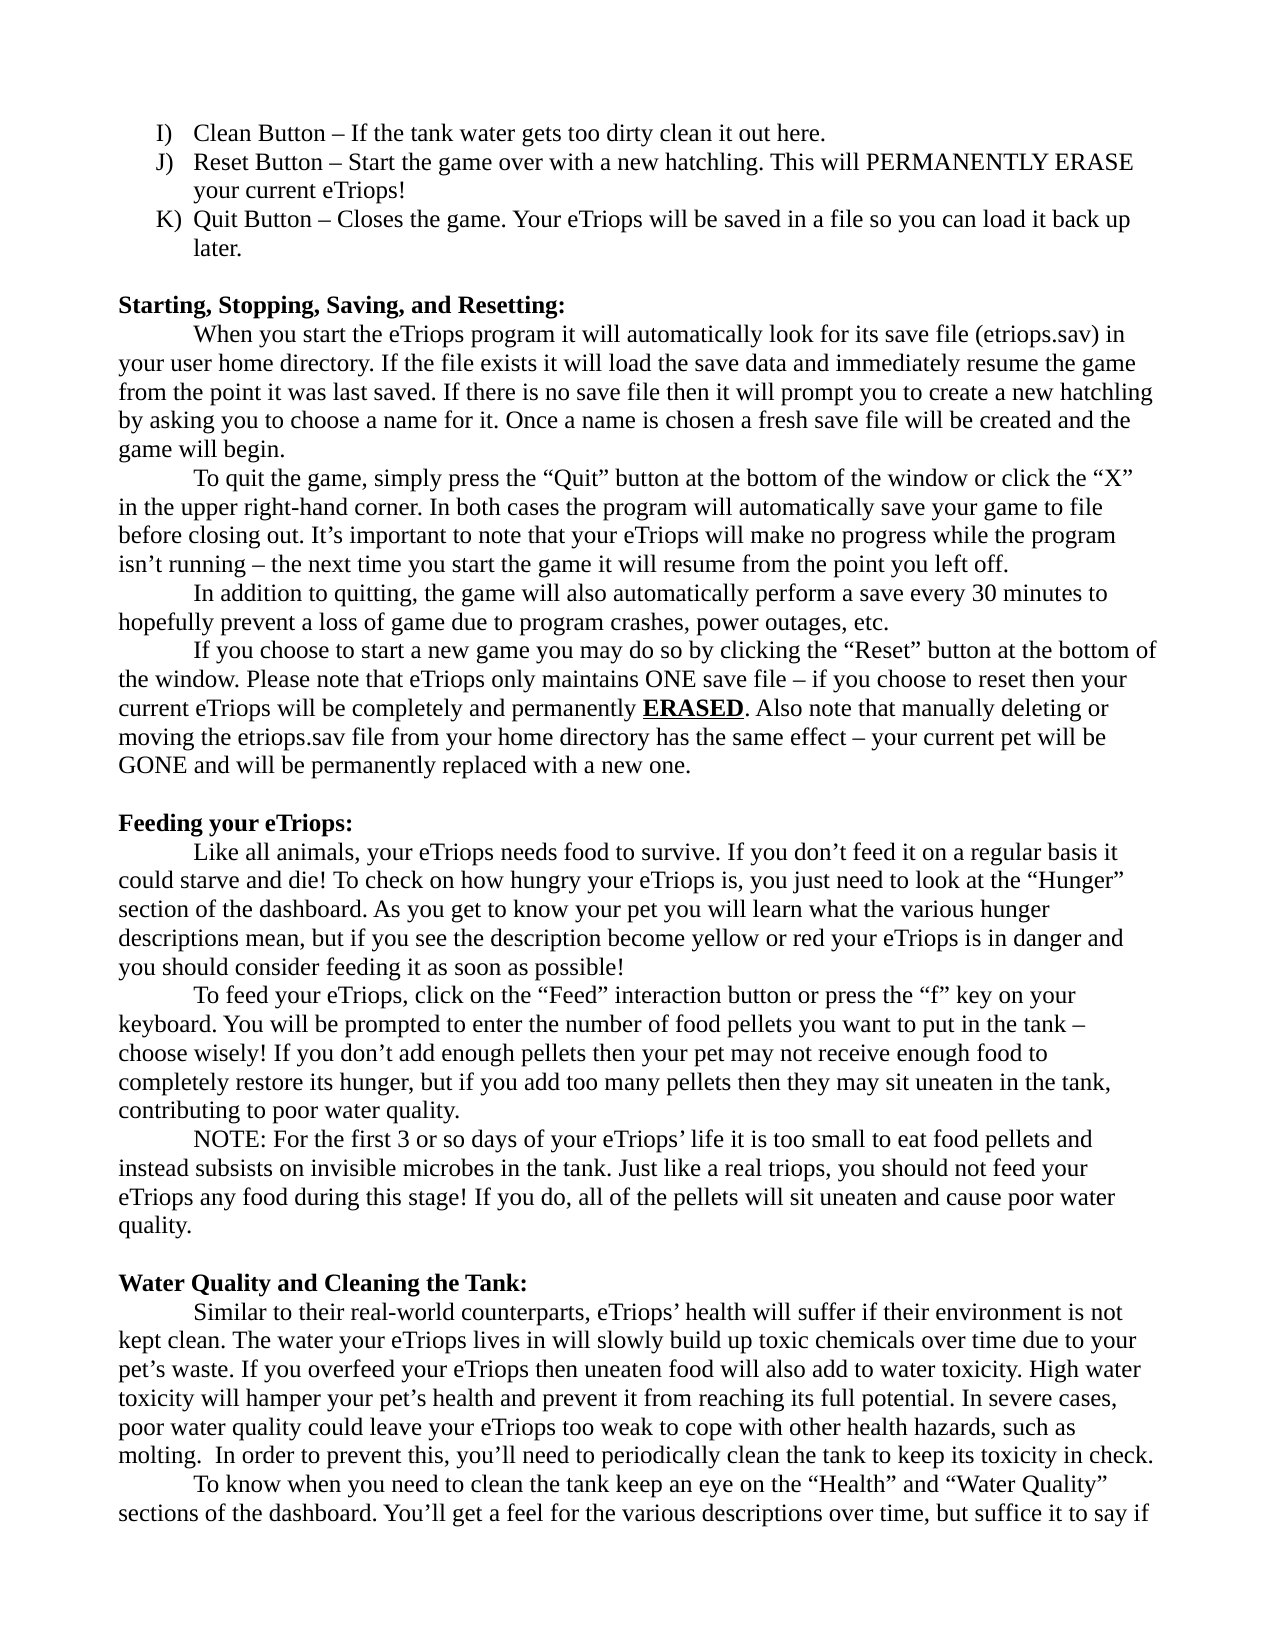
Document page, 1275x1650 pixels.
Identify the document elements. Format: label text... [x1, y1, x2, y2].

text NOTE: For the first 3 or so days of your eTriops’ life it is too small to eat food pellets and instead subsists on invisible microbes in the tank. Just like a real triops, you should not feed your eTriops any food during this stage! If you do, all of the pellets will sit uneaten and cause poor water quality. [118, 1124, 1157, 1239]
text Like all animals, your eTriops needs food to survive. If you don’t feed it on a regular basis it could starve and die! To check on how hungry your eTriops is, you just need to look at the “Hunger” section of the dashboard. As you get to know your pet you will learn what the various hunger descriptions mean, but if you see the description become yellow or red your eTriops is in danger and you should consider feeding it as soon as possible! [118, 837, 1157, 981]
list Quit Button – Closes the game. Your eTriops will be saved in a file so you can load it back up later. [156, 204, 1157, 262]
list Clean Button – If the tank water gets too dirty clean it out here. [156, 118, 1157, 147]
text In addition to quitting, the game will also automatically perform a save every 30 minutes to hopefully prevent a loss of game due to program crashes, power outages, etc. [118, 578, 1157, 636]
text Similar to their real-world counterparts, eTriops’ health will suffer if their environment is not kept clean. The water your eTriops lives in will slowly build up toxic chemicals over time due to your pet’s waste. If you overfeed your eTriops then uneaten food will also add to water toxicity. High water toxicity will hamper your pet’s health and prevent it from reaching its full potential. In severe cases, poor water quality could leave your eTriops too weak to cope with other health hazards, such as molting. In order to prevent this, you’ll need to periodically clean the tank to keep its toxicity in check. [118, 1297, 1157, 1469]
text To feed your eTriops, click on the “Feed” interaction button or press the “f” key on your keyboard. You will be prompted to enter the number of food pellets you want to put in the tank – choose wisely! If you don’t add enough pellets then your pet may not receive enough food to completely restore its hunger, but if you add too many pellets then they may sit uneaten in the tank, contributing to poor water quality. [118, 981, 1157, 1124]
text Feeding your eTriops: [118, 808, 1157, 837]
text To know when you need to clean the tank keep an eye on the “Health” and “Water Quality” sections of the dashboard. You’ll get a feel for the various descriptions over time, but suffice it to say if [118, 1469, 1157, 1527]
list Reset Button – Start the game over with a new hatchling. This will PERMANENTLY ERASE your current eTriops! [156, 147, 1157, 204]
text Starting, Stopping, Saving, and Resetting: [118, 291, 1157, 319]
text Water Quality and Cleaning the Tank: [118, 1268, 1157, 1297]
text When you start the eTriops program it will automatically look for its save file (etriops.sav) in your user home directory. If the file exists it will load the save data and immediately resume the game from the point it was last saved. If there is no save file then it will prompt you to create a new hatchling by asking you to choose a name for it. Once a name is chosen a fresh save file will be created and the game will begin. [118, 319, 1157, 463]
text To quit the game, simply press the “Quit” button at the bottom of the window or click the “X” in the upper right-hand corner. In both cases the program will automatically save your game to file before closing out. It’s important to note that your eTriops will make no progress while the program isn’t running – the next time you start the game it will resume from the point you left off. [118, 463, 1157, 578]
text If you choose to start a new game you may do so by clicking the “Reset” button at the bottom of the window. Please note that eTriops only maintains ONE save file – if you choose to reset then your current eTriops will be completely and permanently ERASED. Also note that manually deleting or moving the etriops.sav file from your home directory has the same effect – your current pet will be GONE and will be permanently replaced with a new one. [118, 636, 1157, 779]
